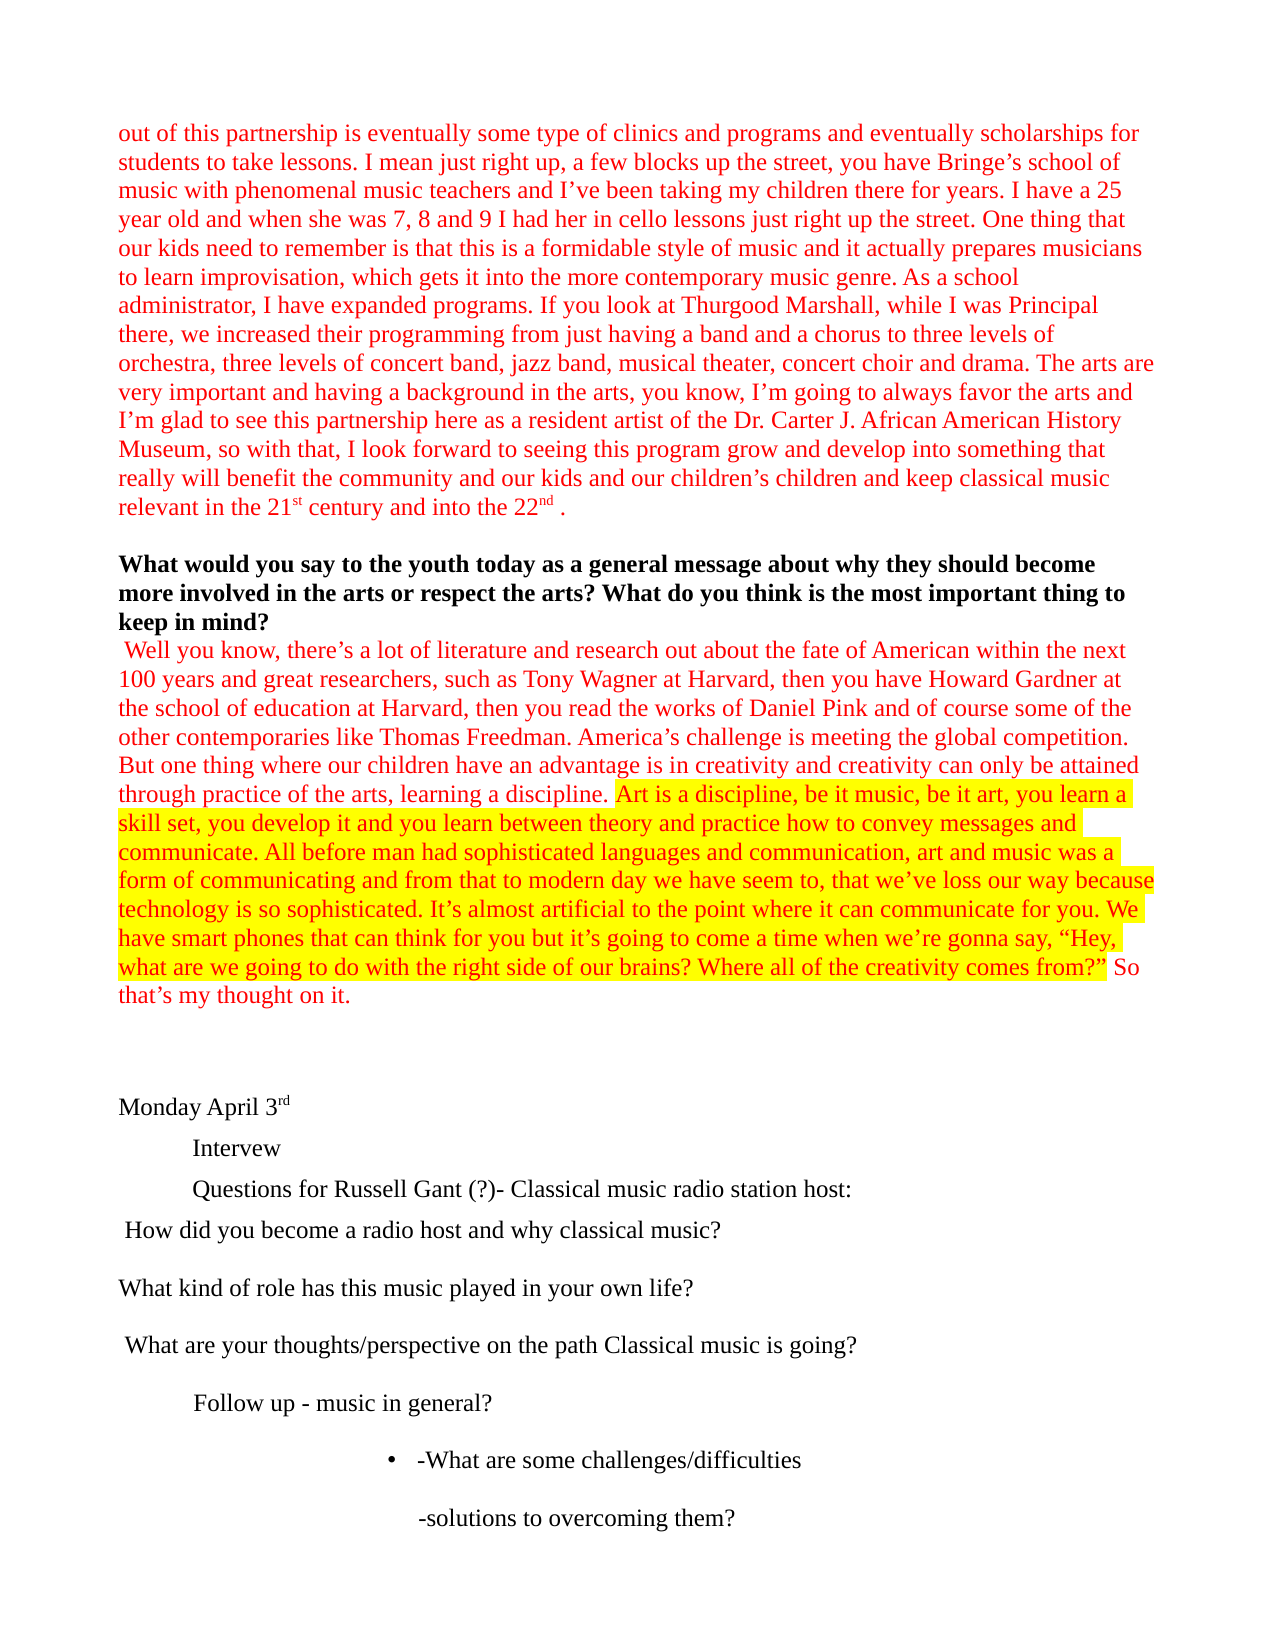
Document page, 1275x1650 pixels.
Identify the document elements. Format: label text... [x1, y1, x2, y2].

list -What are some challenges/difficulties [387, 1446, 1157, 1474]
text Follow up - music in general? [118, 1388, 1157, 1417]
text How did you become a radio host and why classical music? [118, 1216, 1157, 1244]
text What would you say to the youth today as a general message about why they should become more involved in the arts or respect the arts? What do you think is the most important thing to keep in mind? [118, 549, 1157, 636]
text Monday April 3rd [118, 1092, 1157, 1121]
text Intervew [118, 1133, 1157, 1162]
text What kind of role has this music played in your own life? What are your thoughts/perspective on the path Classical music is going? [118, 1273, 1157, 1359]
text out of this partnership is eventually some type of clinics and programs and eventually scholarships for students to take lessons. I mean just right up, a few blocks up the street, you have Bringe’s school of music with phenomenal music teachers and I’ve been taking my children there for years. I have a 25 year old and when she was 7, 8 and 9 I had her in cello lessons just right up the street. One thing that our kids need to remember is that this is a formidable style of music and it actually prepares musicians to learn improvisation, which gets it into the more contemporary music genre. As a school administrator, I have expanded programs. If you look at Thurgood Marshall, while I was Principal there, we increased their programming from just having a band and a chorus to three levels of orchestra, three levels of concert band, jazz band, musical theater, concert choir and drama. The arts are very important and having a background in the arts, you know, I’m going to always favor the arts and I’m glad to see this partnership here as a resident artist of the Dr. Carter J. African American History Museum, so with that, I look forward to seeing this program grow and develop into something that really will benefit the community and our kids and our children’s children and keep classical music relevant in the 21st century and into the 22nd . [118, 118, 1157, 521]
text Well you know, there’s a lot of literature and research out about the fate of American within the next 100 years and great researchers, such as Tony Wagner at Harvard, then you have Howard Gardner at the school of education at Harvard, then you read the works of Daniel Pink and of course some of the other contemporaries like Thomas Freedman. America’s challenge is meeting the global competition. But one thing where our children have an advantage is in creativity and creativity can only be attained through practice of the arts, learning a discipline. Art is a discipline, be it music, be it art, you learn a skill set, you develop it and you learn between theory and practice how to convey messages and communicate. All before man had sophisticated languages and communication, art and music was a form of communicating and from that to modern day we have seem to, that we’ve loss our way because technology is so sophisticated. It’s almost artificial to the point where it can communicate for you. We have smart phones that can think for you but it’s going to come a time when we’re gonna say, “Hey, what are we going to do with the right side of our brains? Where all of the creativity comes from?” So that’s my thought on it. [118, 636, 1157, 1009]
text -solutions to overcoming them? [418, 1503, 1157, 1532]
text Questions for Russell Gant (?)- Classical music radio station host: [118, 1174, 1157, 1203]
